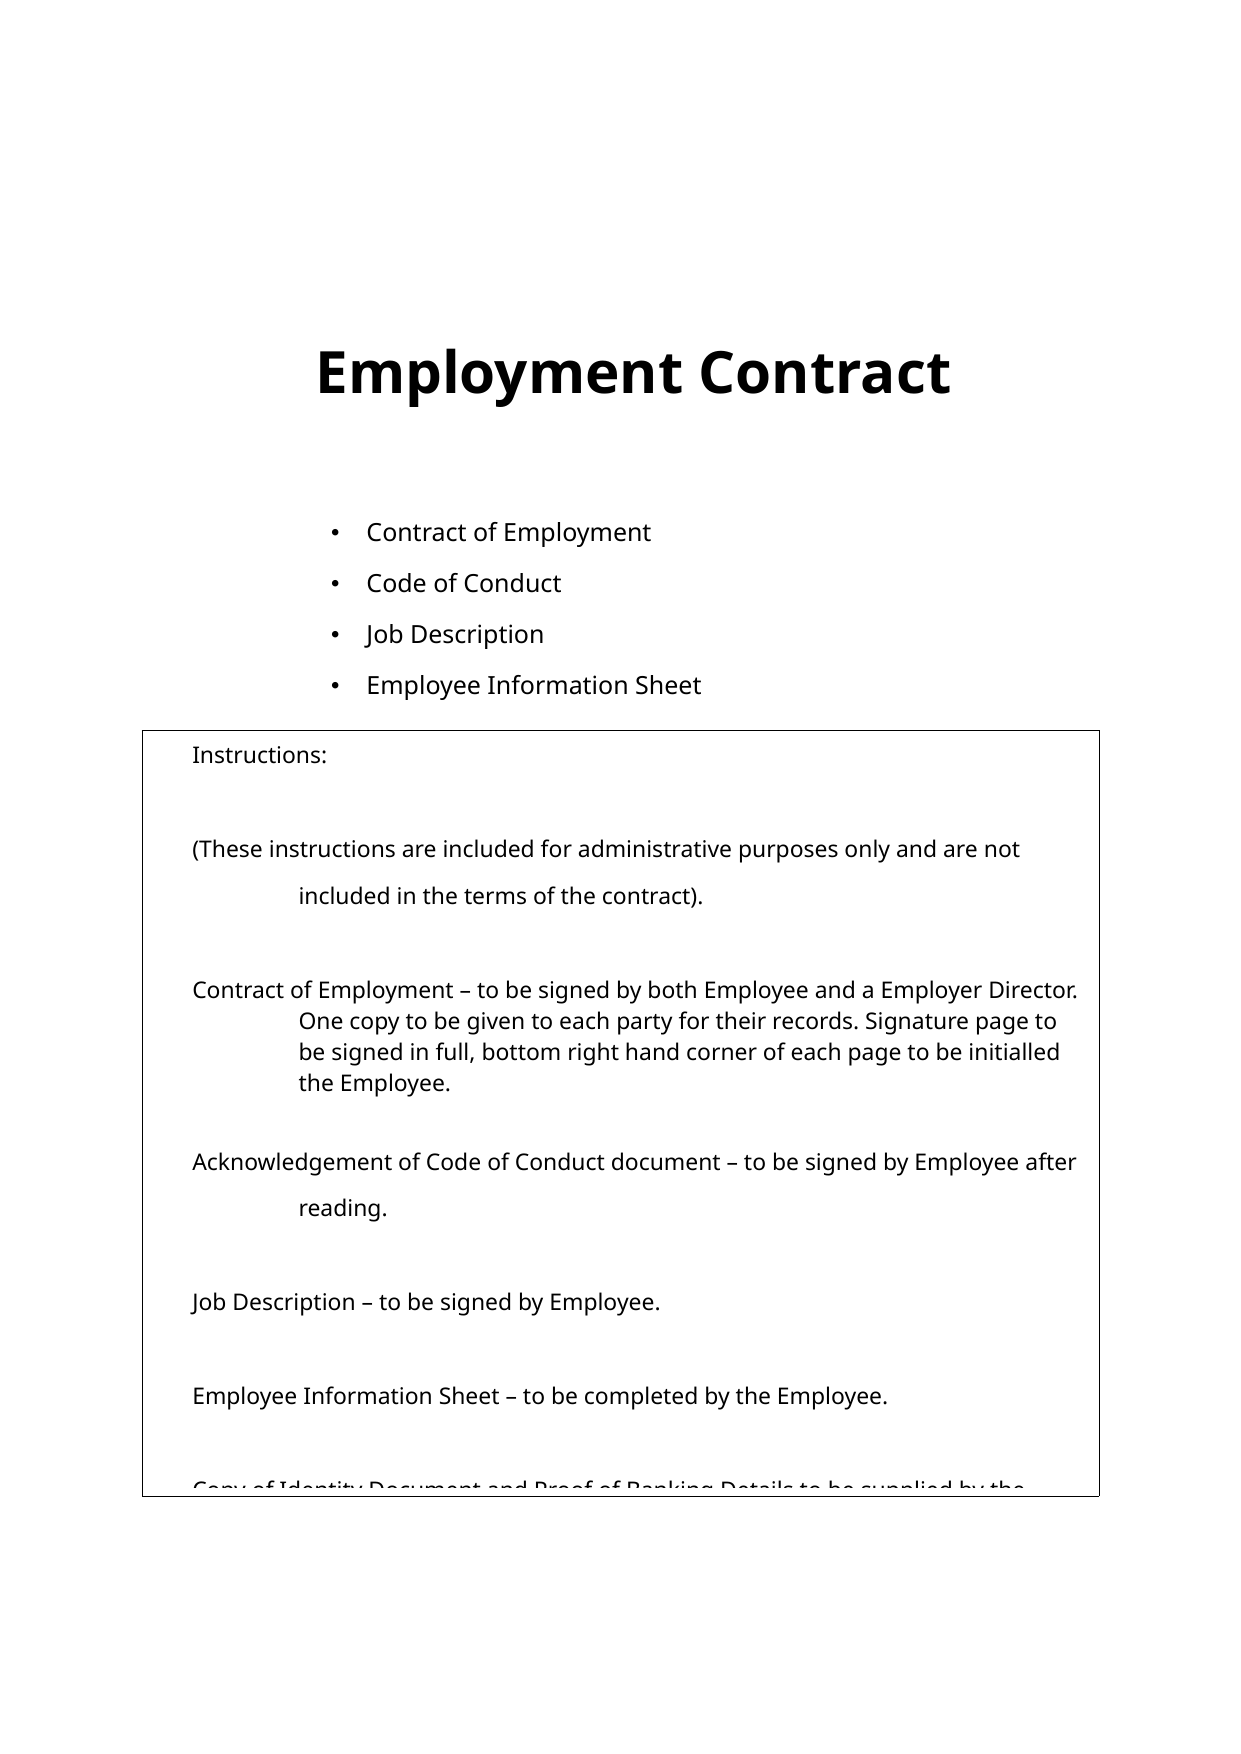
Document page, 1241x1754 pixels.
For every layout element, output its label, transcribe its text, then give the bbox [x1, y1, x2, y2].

text Instructions: [192, 739, 1090, 771]
list Employee Information Sheet [331, 667, 1122, 701]
text Employee Information Sheet – to be completed by the Employee. [192, 1380, 1090, 1411]
text (These instructions are included for administrative purposes only and are not included in the terms of the contract). [192, 833, 1090, 911]
text Copy of Identity Document and Proof of Banking Details to be supplied by the Employee. [192, 1474, 1090, 1487]
list Code of Conduct [331, 565, 1122, 599]
list Contract of Employment [331, 514, 1122, 548]
text Contract of Employment – to be signed by both Employee and a Employer Director. One copy to be given to each party for their records. Signature page to be signed in full, bottom right hand corner of each page to be initialled the Employee. [192, 974, 1090, 1099]
list Job Description [331, 616, 1122, 650]
text Job Description – to be signed by Employee. [192, 1286, 1090, 1317]
text Acknowledgement of Code of Conduct document – to be signed by Employee after reading. [192, 1146, 1090, 1224]
title Employment Contract [159, 332, 1122, 411]
